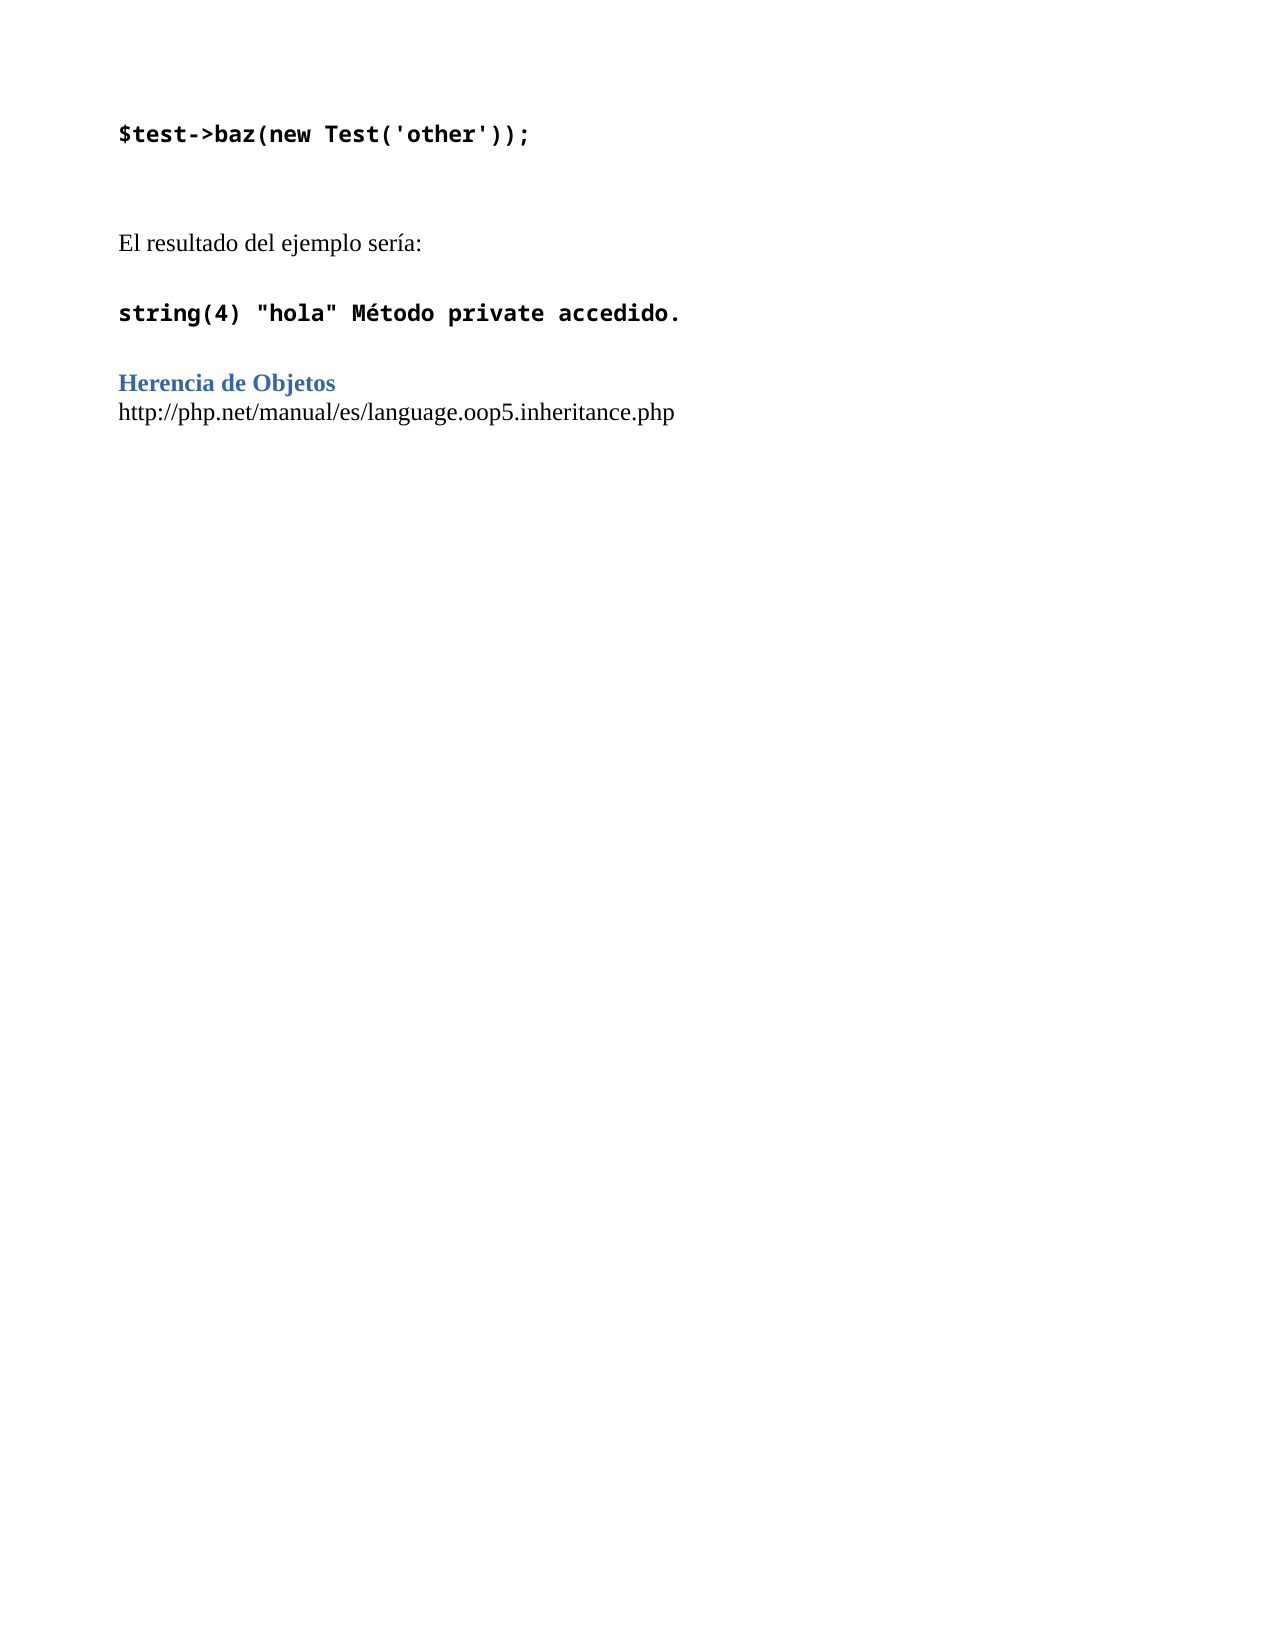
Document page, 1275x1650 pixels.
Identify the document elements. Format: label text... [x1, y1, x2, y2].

text El resultado del ejemplo sería: [118, 228, 1157, 256]
text string(4) "hola" Método private accedido. [118, 297, 1157, 328]
text http://php.net/manual/es/language.oop5.inheritance.php [118, 397, 1157, 426]
text $test->baz(new Test('other')); [118, 118, 1157, 149]
subtitle Herencia de Objetos [118, 368, 1157, 397]
